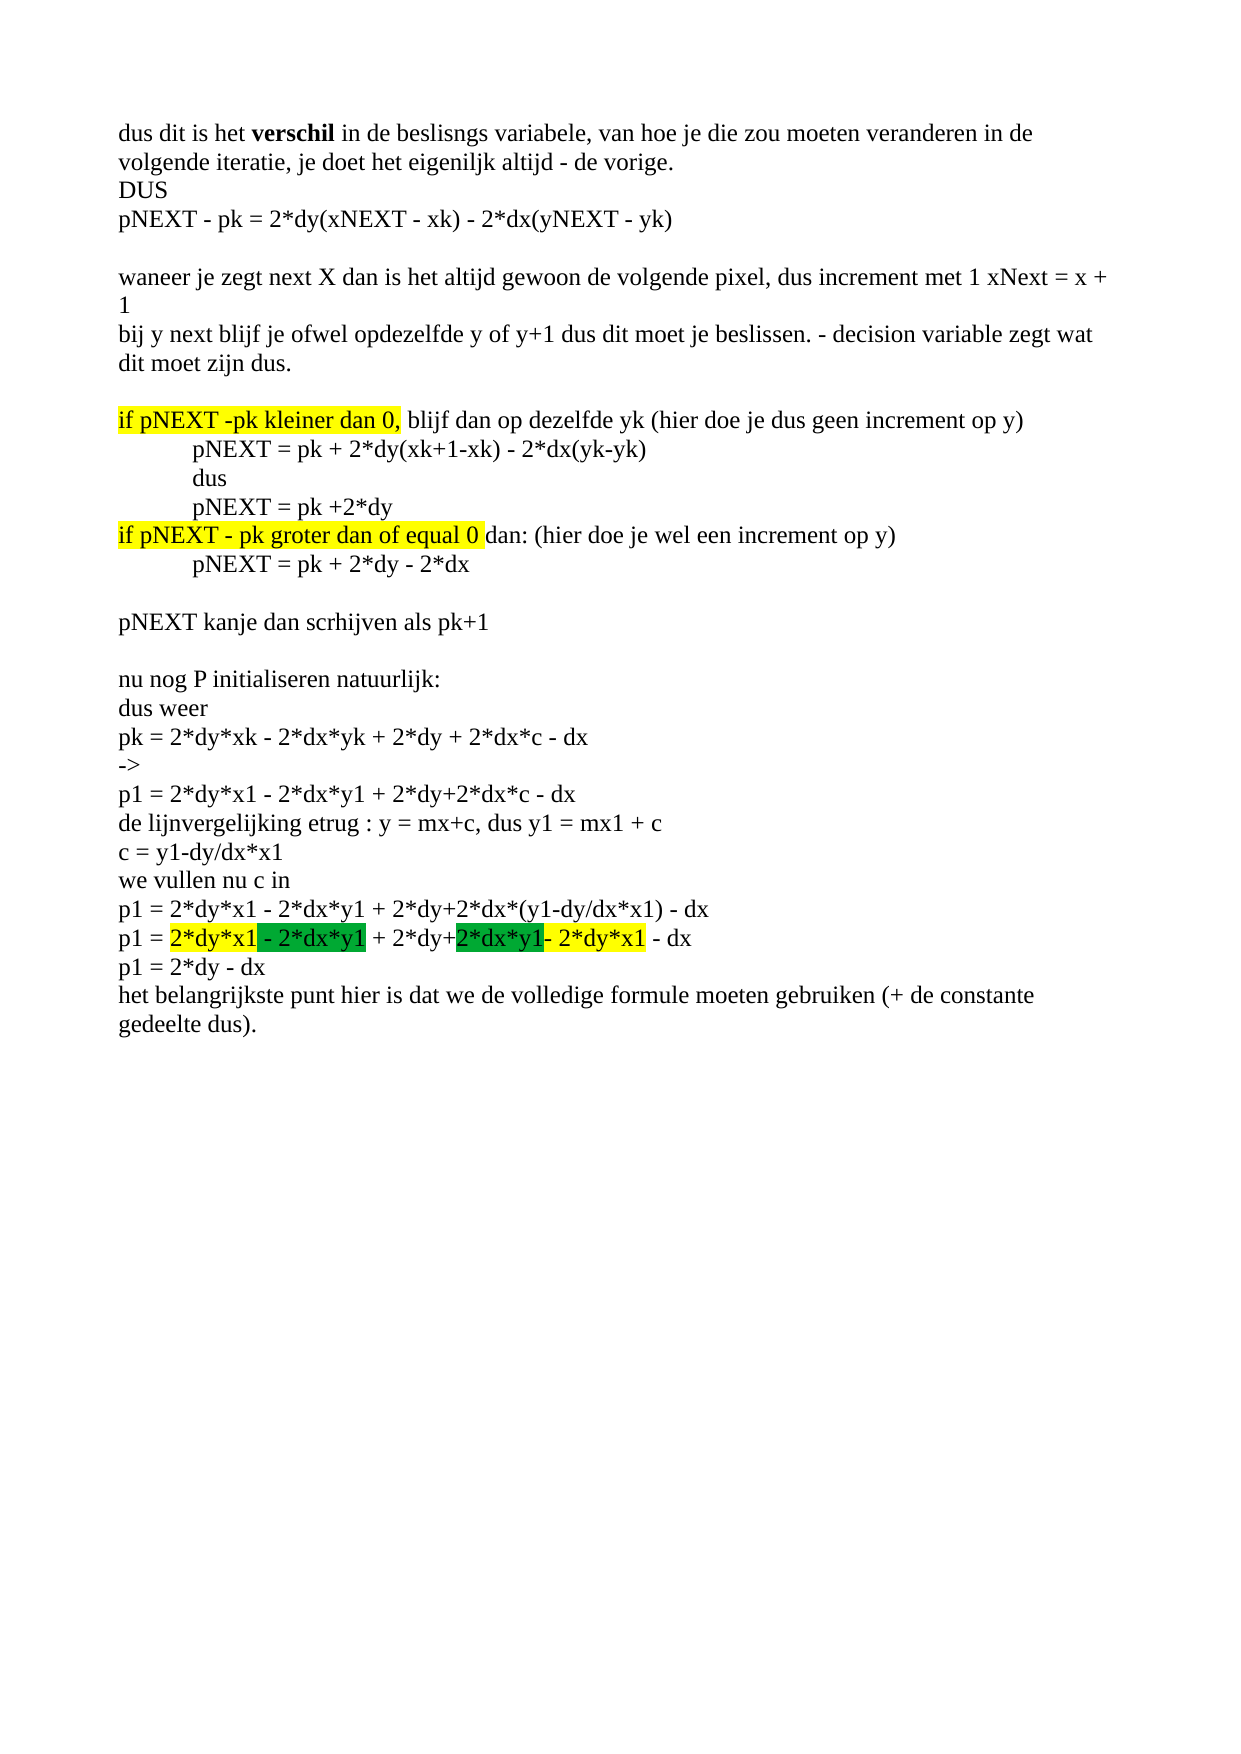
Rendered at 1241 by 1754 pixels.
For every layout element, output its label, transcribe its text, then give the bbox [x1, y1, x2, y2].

text DUS [118, 176, 1122, 204]
text c = y1-dy/dx*x1 [118, 837, 1122, 866]
text if pNEXT -pk kleiner dan 0, blijf dan op dezelfde yk (hier doe je dus geen increment op y) [118, 406, 1122, 434]
text pNEXT kanje dan scrhijven als pk+1 [118, 607, 1122, 636]
text pNEXT = pk + 2*dy(xk+1-xk) - 2*dx(yk-yk) [118, 434, 1122, 463]
text dus weer [118, 693, 1122, 722]
text p1 = 2*dy*x1 - 2*dx*y1 + 2*dy+2*dx*y1- 2*dy*x1 - dx [118, 923, 1122, 952]
text -> [118, 751, 1122, 779]
text waneer je zegt next X dan is het altijd gewoon de volgende pixel, dus increment met 1 xNext = x + 1 [118, 262, 1122, 319]
text p1 = 2*dy - dx [118, 952, 1122, 981]
text de lijnvergelijking etrug : y = mx+c, dus y1 = mx1 + c [118, 808, 1122, 837]
text if pNEXT - pk groter dan of equal 0 dan: (hier doe je wel een increment op y) [118, 521, 1122, 549]
text het belangrijkste punt hier is dat we de volledige formule moeten gebruiken (+ de constante gedeelte dus). [118, 981, 1122, 1038]
text p1 = 2*dy*x1 - 2*dx*y1 + 2*dy+2*dx*c - dx [118, 779, 1122, 808]
text we vullen nu c in [118, 866, 1122, 894]
text dus [118, 463, 1122, 492]
text pNEXT - pk = 2*dy(xNEXT - xk) - 2*dx(yNEXT - yk) [118, 204, 1122, 233]
text pNEXT = pk +2*dy [118, 492, 1122, 521]
text dus dit is het verschil in de beslisngs variabele, van hoe je die zou moeten veranderen in de volgende iteratie, je doet het eigeniljk altijd - de vorige. [118, 118, 1122, 176]
text nu nog P initialiseren natuurlijk: [118, 664, 1122, 693]
text pNEXT = pk + 2*dy - 2*dx [118, 549, 1122, 578]
text bij y next blijf je ofwel opdezelfde y of y+1 dus dit moet je beslissen. - decision variable zegt wat dit moet zijn dus. [118, 319, 1122, 377]
text p1 = 2*dy*x1 - 2*dx*y1 + 2*dy+2*dx*(y1-dy/dx*x1) - dx [118, 894, 1122, 923]
text pk = 2*dy*xk - 2*dx*yk + 2*dy + 2*dx*c - dx [118, 722, 1122, 751]
